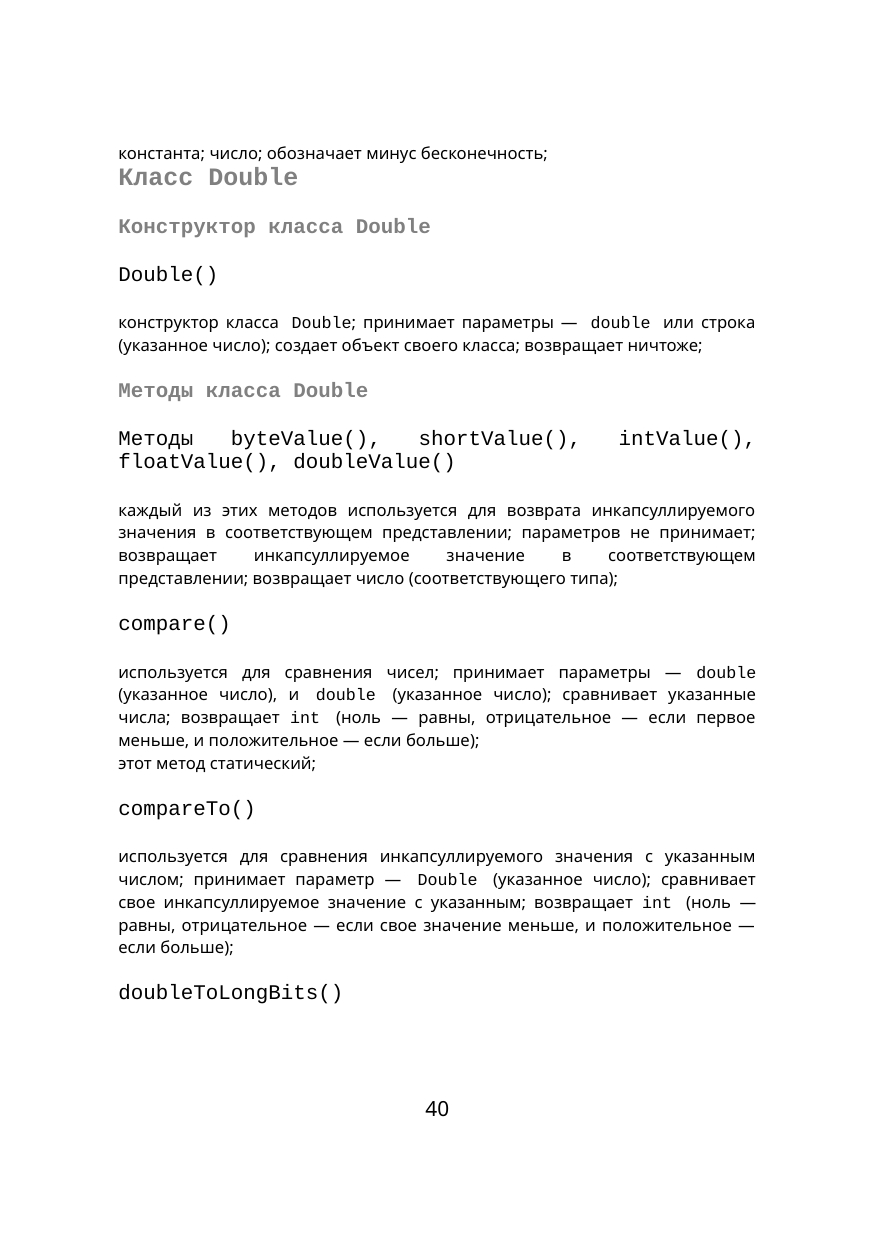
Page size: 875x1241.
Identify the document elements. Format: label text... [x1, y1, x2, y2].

text Double() [118, 264, 756, 287]
text конструктор класса Double; принимает параметры — double или строка (указанное число); создает объект своего класса; возвращает ничтоже; [118, 311, 756, 357]
text Класс Double [118, 164, 756, 193]
text каждый из этих методов используется для возврата инкапсуллируемого значения в соответствующем представлении; параметров не принимает; возвращает инкапсуллируемое значение в соответствующем представлении; возвращает число (соответствующего типа); [118, 498, 756, 589]
text Методы byteValue(), shortValue(), intValue(), floatValue(), doubleValue() [118, 427, 756, 475]
text compareTo() [118, 798, 756, 821]
text Конструктор класса Double [118, 216, 756, 240]
text используется для сравнения инкапсуллируемого значения с указанным числом; принимает параметр — Double (указанное число); сравнивает свое инкапсуллируемое значение с указанным; возвращает int (ноль — равны, отрицательное — если свое значение меньше, и положительное — если больше); [118, 845, 756, 959]
text compare() [118, 613, 756, 637]
text Методы класса Double [118, 380, 756, 404]
text doubleToLongBits() [118, 982, 756, 1006]
text этот метод статический; [118, 751, 756, 774]
text константа; число; обозначает минус бесконечность; [118, 142, 756, 164]
text используется для сравнения чисел; принимает параметры — double (указанное число), и double (указанное число); сравнивает указанные числа; возвращает int (ноль — равны, отрицательное — если первое меньше, и положительное — если больше); [118, 660, 756, 751]
